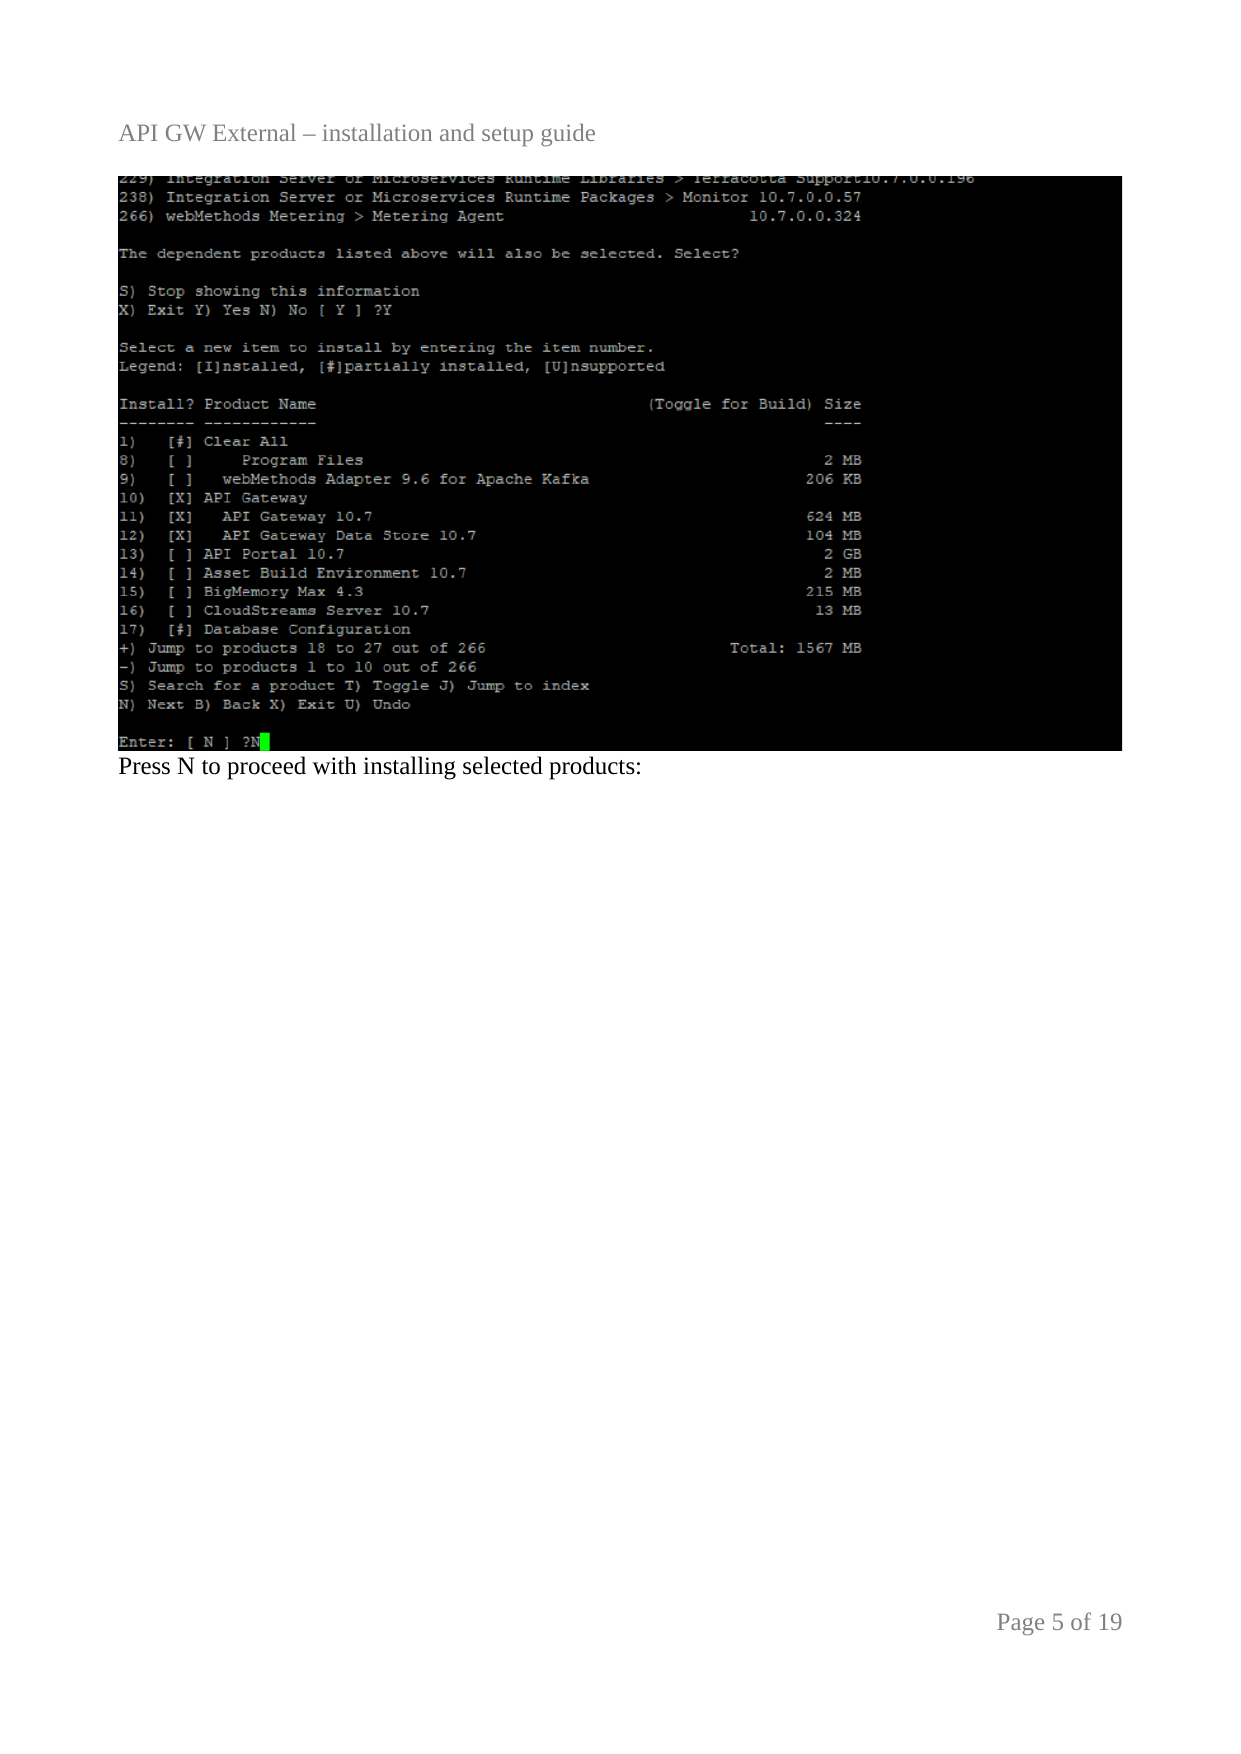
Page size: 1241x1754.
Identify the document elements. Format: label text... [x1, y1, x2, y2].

text Press N to proceed with installing selected products: [118, 751, 1122, 780]
picture [118, 176, 1123, 751]
